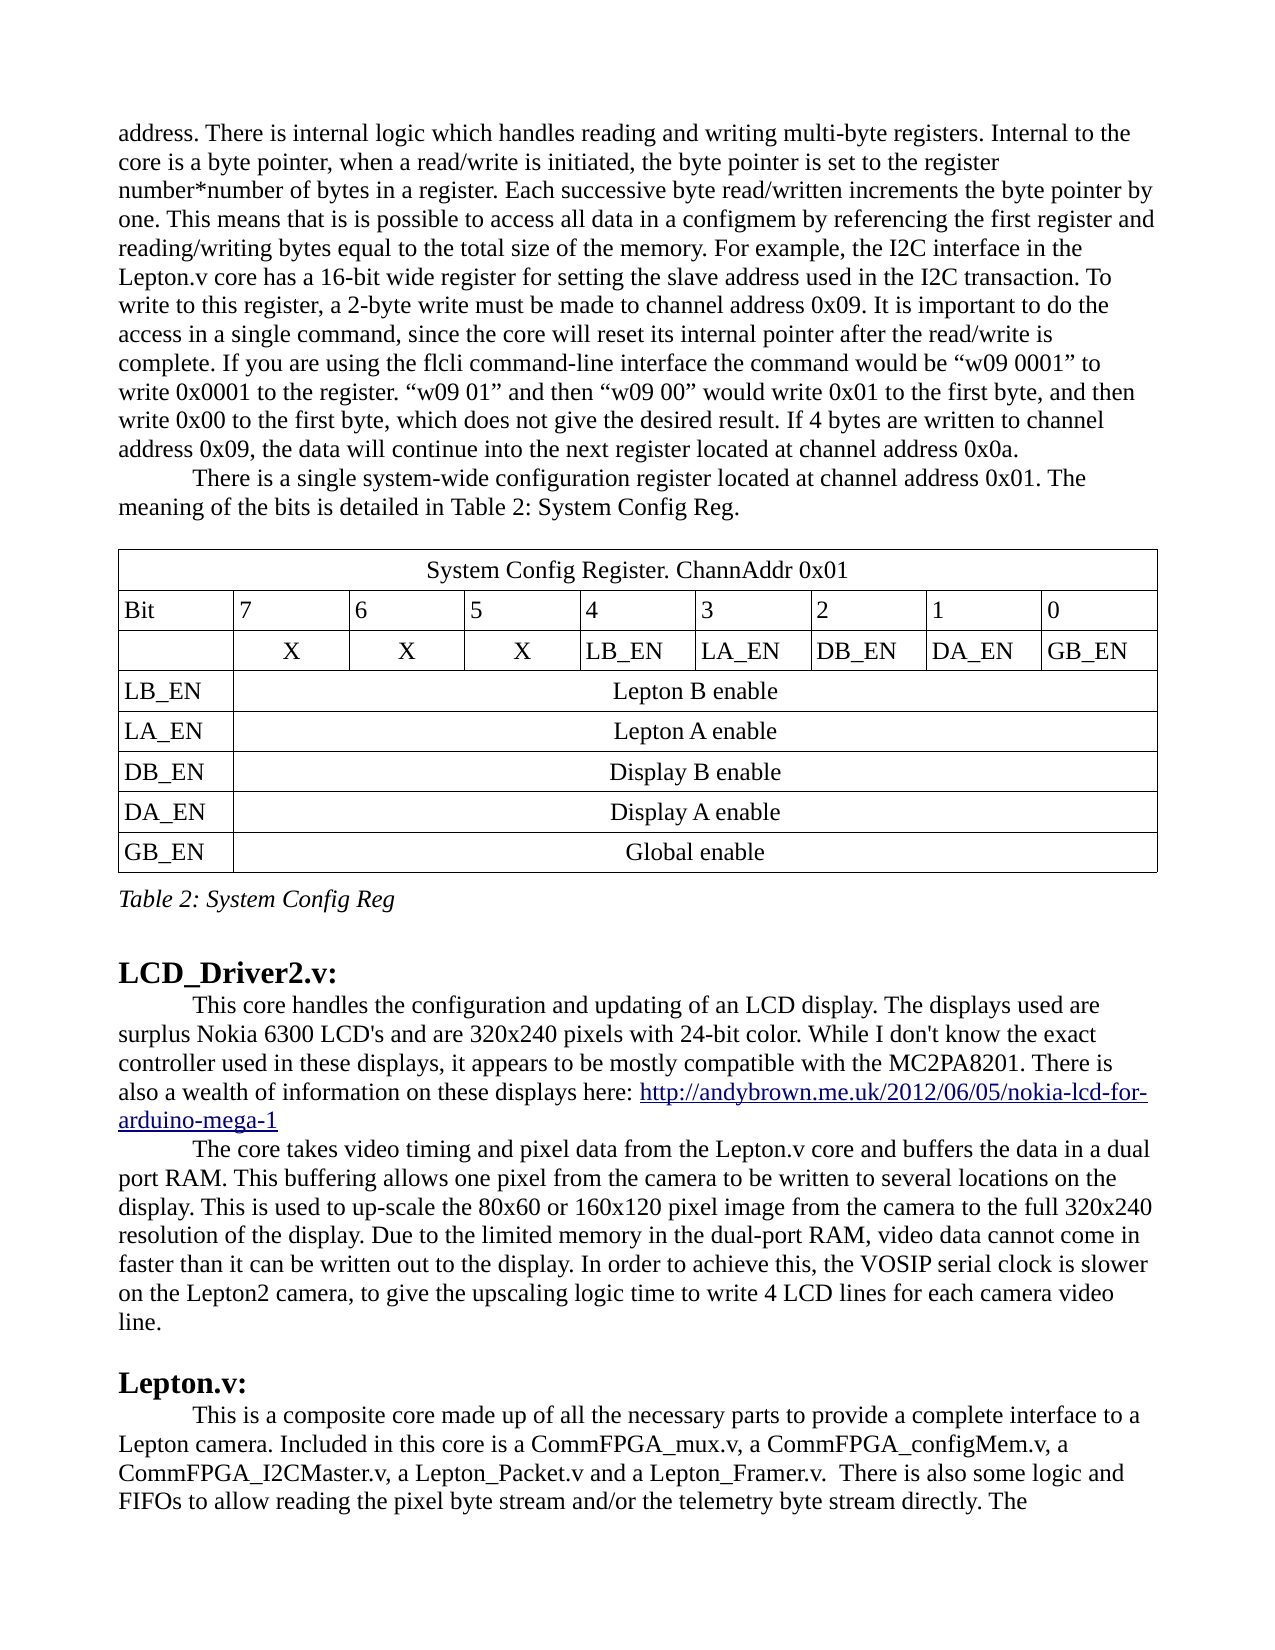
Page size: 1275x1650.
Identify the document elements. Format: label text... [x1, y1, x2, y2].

table_cell 4 [581, 591, 695, 630]
text LCD_Driver2.v: [118, 954, 1157, 990]
table_cell LB_EN [119, 671, 233, 711]
table_cell LA_EN [696, 631, 811, 670]
table_cell 7 [234, 591, 349, 630]
text address. There is internal logic which handles reading and writing multi-byte registers. Internal to the core is a byte pointer, when a read/write is initiated, the byte pointer is set to the register number*number of bytes in a register. Each successive byte read/written increments the byte pointer by one. This means that is is possible to access all data in a configmem by referencing the first register and reading/writing bytes equal to the total size of the memory. For example, the I2C interface in the Lepton.v core has a 16-bit wide register for setting the slave address used in the I2C transaction. To write to this register, a 2-byte write must be made to channel address 0x09. It is important to do the access in a single command, since the core will reset its internal pointer after the read/write is complete. If you are using the flcli command-line interface the command would be “w09 0001” to write 0x0001 to the register. “w09 01” and then “w09 00” would write 0x01 to the first byte, and then write 0x00 to the first byte, which does not give the desired result. If 4 bytes are written to channel address 0x09, the data will continue into the next register located at channel address 0x0a. [118, 118, 1157, 463]
text The core takes video timing and pixel data from the Lepton.v core and buffers the data in a dual port RAM. This buffering allows one pixel from the camera to be written to several locations on the display. This is used to up-scale the 80x60 or 160x120 pixel image from the camera to the full 320x240 resolution of the display. Due to the limited memory in the dual-port RAM, video data cannot come in faster than it can be written out to the display. In order to achieve this, the VOSIP serial clock is slower on the Lepton2 camera, to give the upscaling logic time to write 4 LCD lines for each camera video line. [118, 1134, 1157, 1335]
table_cell 0 [1042, 591, 1157, 630]
table_cell 5 [465, 591, 580, 630]
table_cell LB_EN [581, 631, 695, 670]
text This is a composite core made up of all the necessary parts to provide a complete interface to a Lepton camera. Included in this core is a CommFPGA_mux.v, a CommFPGA_configMem.v, a CommFPGA_I2CMaster.v, a Lepton_Packet.v and a Lepton_Framer.v. There is also some logic and FIFOs to allow reading the pixel byte stream and/or the telemetry byte stream directly. The [118, 1400, 1157, 1515]
table_cell 6 [350, 591, 464, 630]
table_cell DA_EN [927, 631, 1041, 670]
table_cell X [465, 631, 580, 670]
table_cell DB_EN [812, 631, 926, 670]
table_cell GB_EN [119, 833, 233, 872]
table_cell DB_EN [119, 752, 233, 791]
table_cell 3 [696, 591, 811, 630]
table_cell LA_EN [119, 712, 233, 751]
table_cell X [350, 631, 464, 670]
text Table 2: System Config Reg [118, 884, 1157, 913]
text There is a single system-wide configuration register located at channel address 0x01. The meaning of the bits is detailed in Table 2: System Config Reg. [118, 463, 1157, 521]
table_cell 1 [927, 591, 1041, 630]
table_cell [119, 631, 233, 670]
table_cell GB_EN [1042, 631, 1157, 670]
table_header System Config Register. ChannAddr 0x01 [119, 550, 1157, 590]
table_cell Display A enable [234, 792, 1157, 832]
table_cell Display B enable [234, 752, 1157, 791]
text Lepton.v: [118, 1364, 1157, 1400]
table_cell X [234, 631, 349, 670]
table_cell DA_EN [119, 792, 233, 832]
table_cell Lepton B enable [234, 671, 1157, 711]
table_cell Bit [119, 591, 233, 630]
table_cell Lepton A enable [234, 712, 1157, 751]
table_cell 2 [812, 591, 926, 630]
table_cell Global enable [234, 833, 1157, 872]
text This core handles the configuration and updating of an LCD display. The displays used are surplus Nokia 6300 LCD's and are 320x240 pixels with 24-bit color. While I don't know the exact controller used in these displays, it appears to be mostly compatible with the MC2PA8201. There is also a wealth of information on these displays here: http://andybrown.me.uk/2012/06/05/nokia-lcd-for-arduino-mega-1 [118, 990, 1157, 1134]
